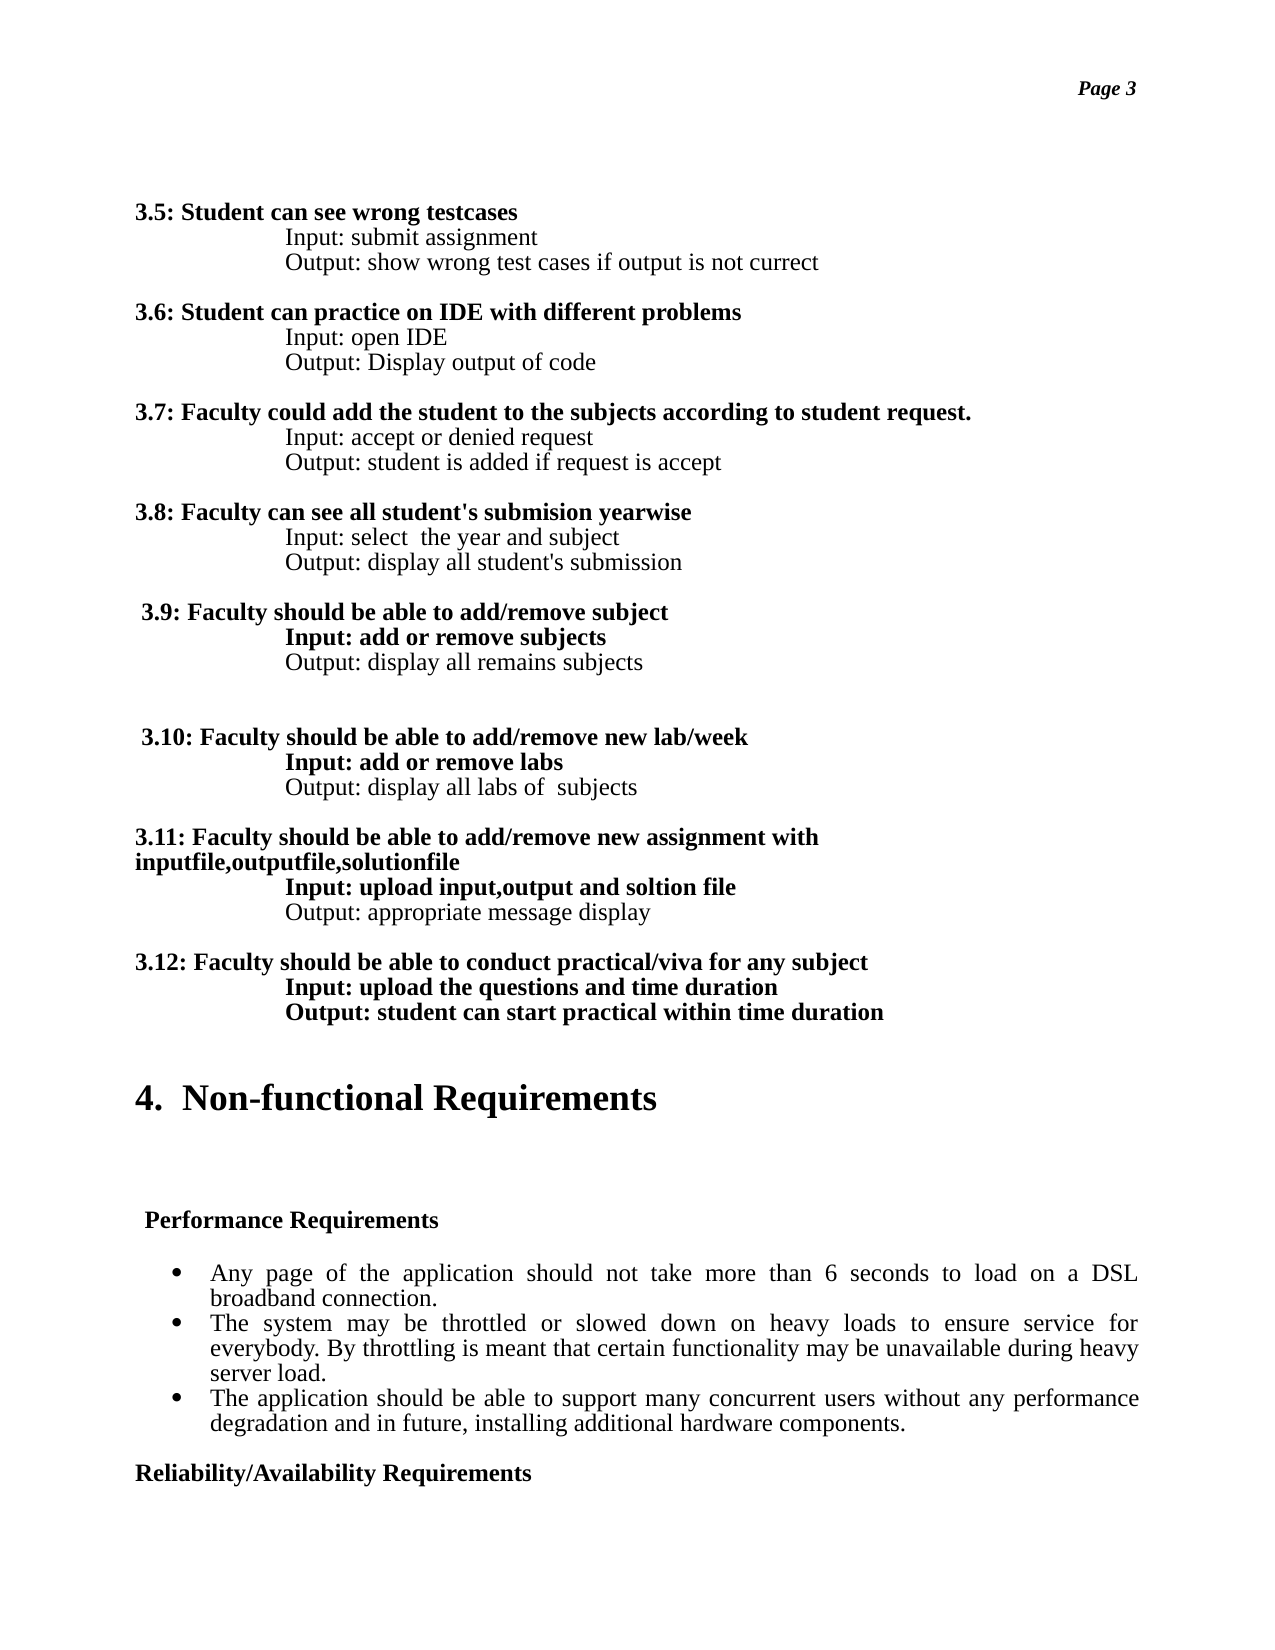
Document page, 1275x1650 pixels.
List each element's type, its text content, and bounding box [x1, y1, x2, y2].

text 3.5: Student can see wrong testcases [135, 200, 1140, 225]
text Input: submit assignment [135, 225, 1140, 250]
text Output: display all student's submission [135, 550, 1140, 575]
list Any page of the application should not take more than 6 seconds to load on a DSL broadband connection. [172, 1261, 1140, 1311]
text 3.7: Faculty could add the student to the subjects according to student request. [135, 400, 1140, 425]
text Output: student can start practical within time duration [135, 1000, 1140, 1025]
text Input: add or remove subjects [135, 625, 1140, 650]
text 3.12: Faculty should be able to conduct practical/viva for any subject [135, 950, 1140, 975]
text 3.10: Faculty should be able to add/remove new lab/week [135, 725, 1140, 750]
subtitle Performance Requirements [135, 1193, 1140, 1236]
subtitle Reliability/Availability Requirements [135, 1461, 1140, 1486]
text Output: display all remains subjects [135, 650, 1140, 675]
text 3.6: Student can practice on IDE with different problems [135, 300, 1140, 325]
text Input: select the year and subject [135, 525, 1140, 550]
text Input: accept or denied request [135, 425, 1140, 450]
text Input: add or remove labs [135, 750, 1140, 775]
text Output: Display output of code [135, 350, 1140, 375]
text 3.11: Faculty should be able to add/remove new assignment with inputfile,outputfile,solutionfile [135, 825, 1140, 875]
text Output: display all labs of subjects [135, 775, 1140, 800]
list The system may be throttled or slowed down on heavy loads to ensure service for everybody. By throttling is meant that certain functionality may be unavailable during heavy server load. [172, 1311, 1140, 1386]
text Output: appropriate message display [135, 900, 1140, 925]
text Input: open IDE [135, 325, 1140, 350]
text 3.9: Faculty should be able to add/remove subject [135, 600, 1140, 625]
text 3.8: Faculty can see all student's submision yearwise [135, 500, 1140, 525]
text Input: upload input,output and soltion file [135, 875, 1140, 900]
subtitle 4. Non-functional Requirements [135, 1075, 1140, 1118]
text Output: show wrong test cases if output is not currect [135, 250, 1140, 275]
text Input: upload the questions and time duration [135, 975, 1140, 1000]
list The application should be able to support many concurrent users without any performance degradation and in future, installing additional hardware components. [172, 1386, 1140, 1436]
text Output: student is added if request is accept [135, 450, 1140, 475]
